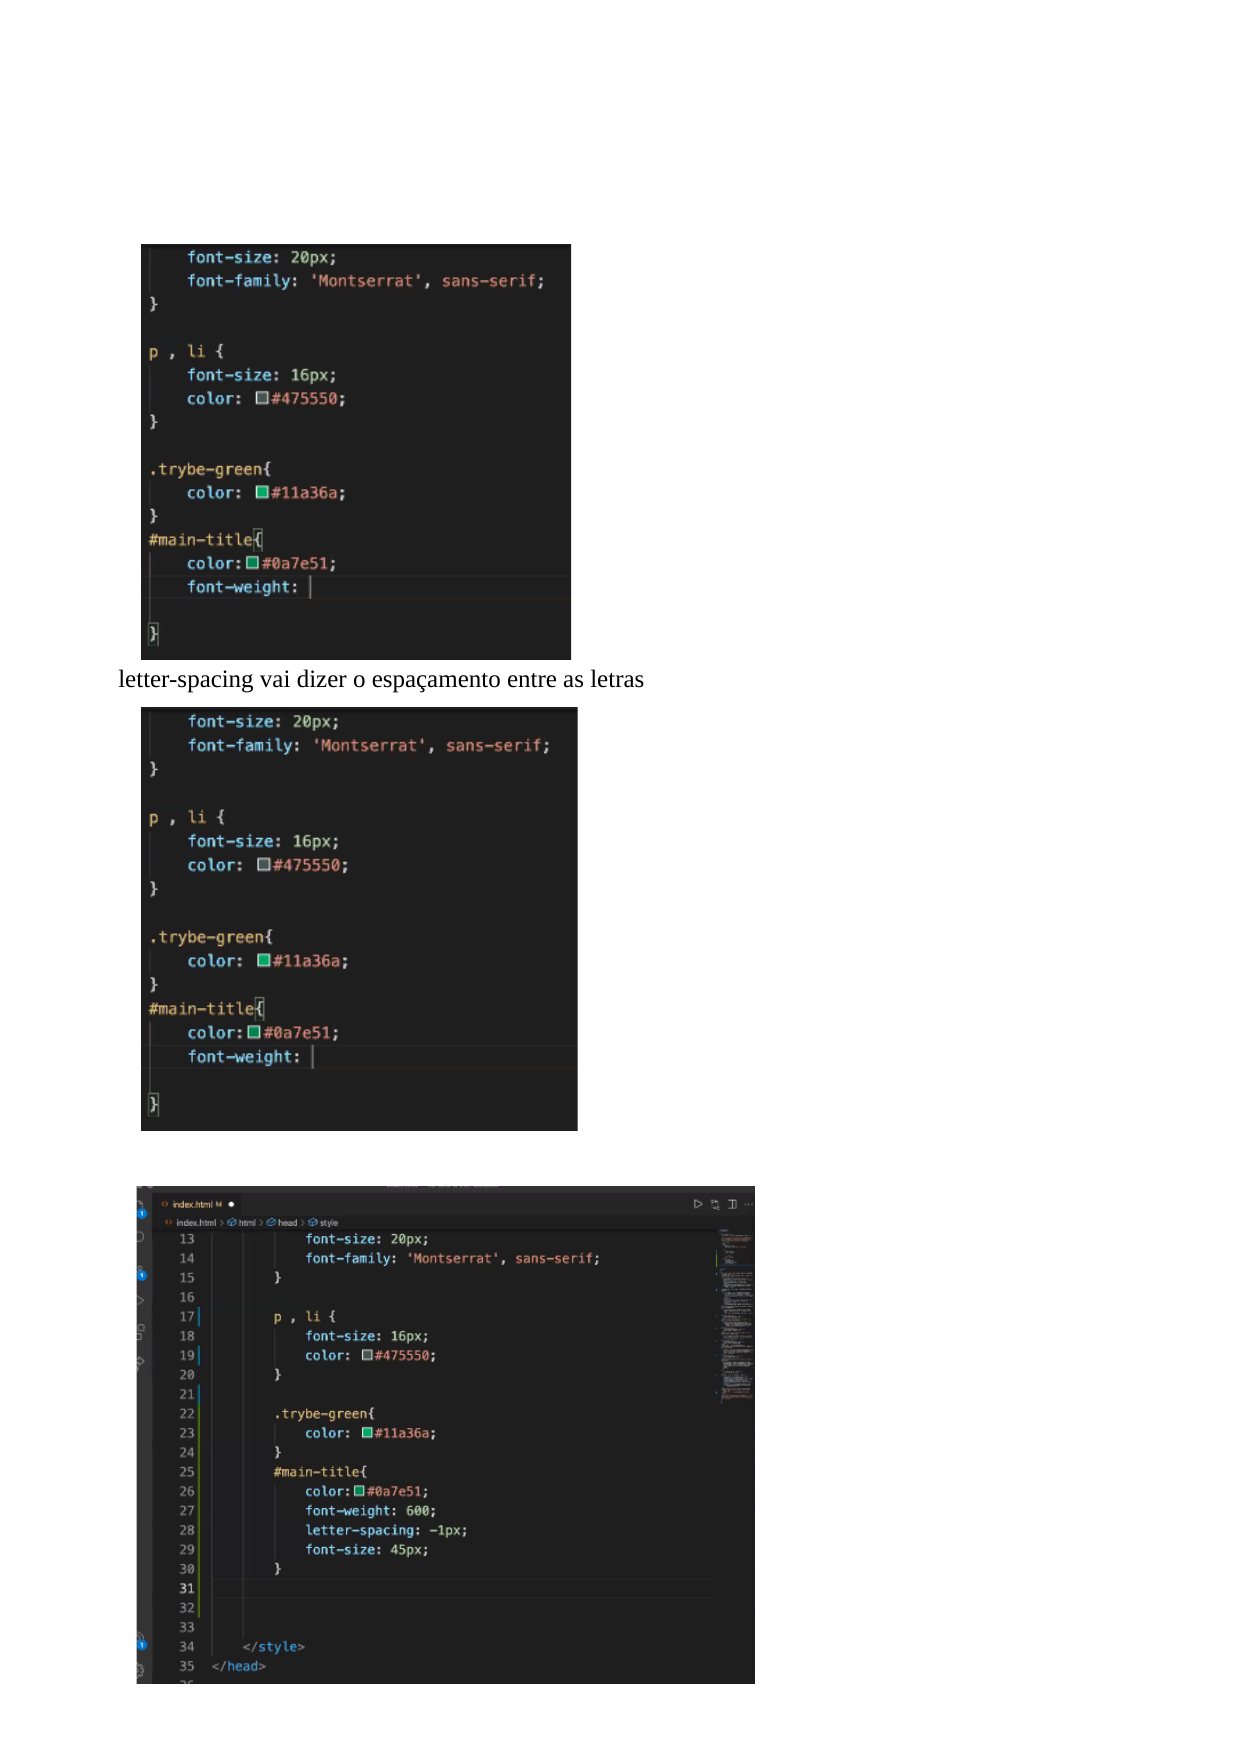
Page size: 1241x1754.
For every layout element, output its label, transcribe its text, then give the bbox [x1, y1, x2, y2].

picture [141, 707, 578, 1131]
picture [136, 1186, 755, 1684]
text letter-spacing vai dizer o espaçamento entre as letras [118, 664, 1122, 693]
picture [141, 244, 572, 660]
